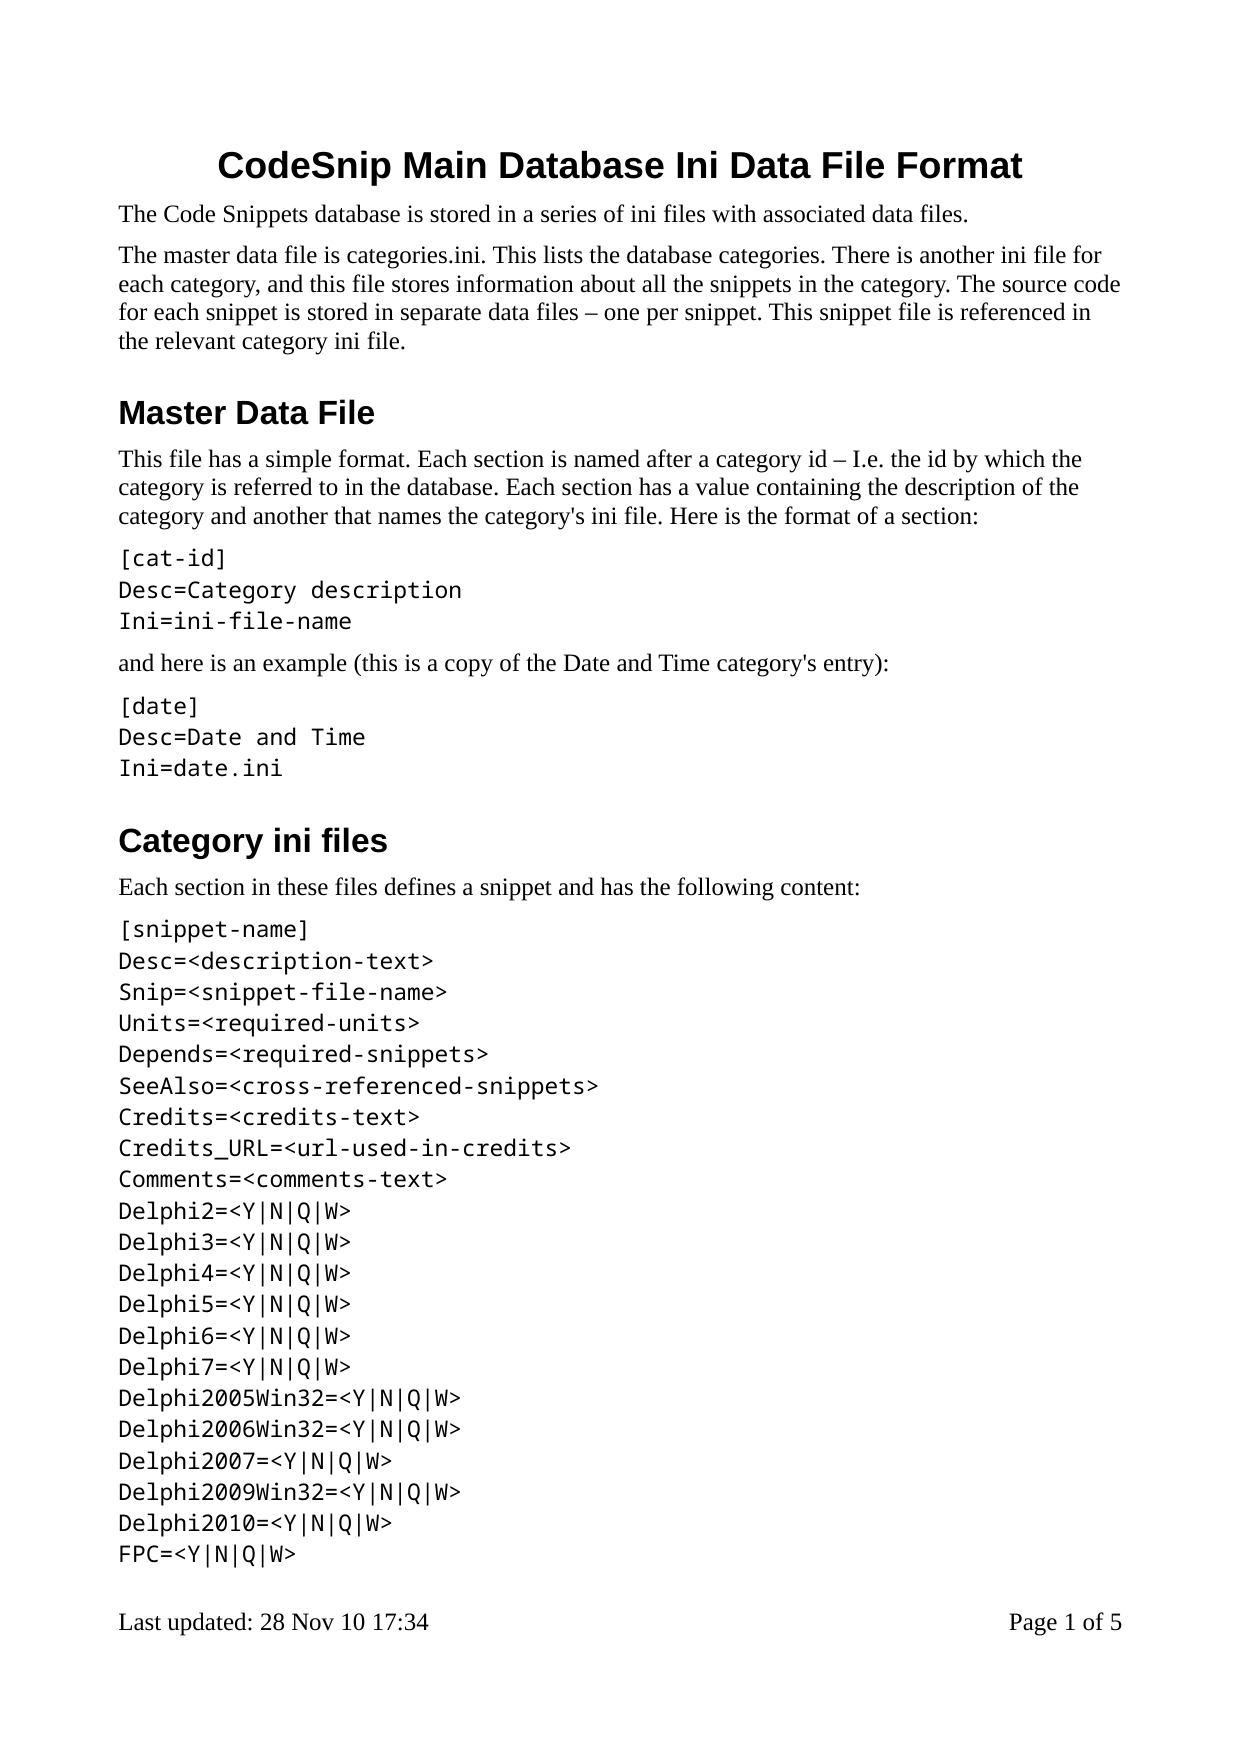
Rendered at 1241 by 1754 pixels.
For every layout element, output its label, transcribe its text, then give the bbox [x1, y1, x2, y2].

text Delphi2005Win32=<Y|N|Q|W> [118, 1382, 1122, 1413]
text Delphi2010=<Y|N|Q|W> [118, 1507, 1122, 1538]
subtitle Category ini files [118, 821, 1122, 859]
text [date] [118, 690, 1122, 721]
subtitle Master Data File [118, 392, 1122, 431]
text Delphi2009Win32=<Y|N|Q|W> [118, 1476, 1122, 1507]
text Delphi7=<Y|N|Q|W> [118, 1351, 1122, 1382]
text Delphi2006Win32=<Y|N|Q|W> [118, 1413, 1122, 1444]
text Each section in these files defines a snippet and has the following content: [118, 872, 1122, 901]
text Delphi2=<Y|N|Q|W> [118, 1194, 1122, 1226]
text The master data file is categories.ini. This lists the database categories. There is another ini file for each category, and this file stores information about all the snippets in the category. The source code for each snippet is stored in separate data files – one per snippet. This snippet file is referenced in the relevant category ini file. [118, 240, 1122, 355]
text [snippet-name] [118, 913, 1122, 944]
text The Code Snippets database is stored in a series of ini files with associated data files. [118, 199, 1122, 227]
text Delphi4=<Y|N|Q|W> [118, 1257, 1122, 1288]
title CodeSnip Main Database Ini Data File Format [118, 143, 1122, 186]
text Comments=<comments-text> [118, 1163, 1122, 1194]
text Units=<required-units> [118, 1007, 1122, 1038]
text Delphi5=<Y|N|Q|W> [118, 1288, 1122, 1319]
text FPC=<Y|N|Q|W> [118, 1538, 1122, 1569]
text Desc=Category description [118, 574, 1122, 605]
text [cat-id] [118, 542, 1122, 574]
text Depends=<required-snippets> [118, 1038, 1122, 1069]
text SeeAlso=<cross-referenced-snippets> [118, 1069, 1122, 1101]
text Credits=<credits-text> [118, 1101, 1122, 1132]
text This file has a simple format. Each section is named after a category id – I.e. the id by which the category is referred to in the database. Each section has a value containing the description of the category and another that names the category's ini file. Here is the format of a section: [118, 444, 1122, 530]
text and here is an example (this is a copy of the Date and Time category's entry): [118, 648, 1122, 677]
text Credits_URL=<url-used-in-credits> [118, 1132, 1122, 1163]
text Desc=Date and Time [118, 721, 1122, 752]
text Delphi6=<Y|N|Q|W> [118, 1319, 1122, 1351]
text Delphi3=<Y|N|Q|W> [118, 1226, 1122, 1257]
text Snip=<snippet-file-name> [118, 976, 1122, 1007]
text Ini=date.ini [118, 752, 1122, 783]
text Desc=<description-text> [118, 944, 1122, 976]
text Ini=ini-file-name [118, 605, 1122, 636]
text Delphi2007=<Y|N|Q|W> [118, 1444, 1122, 1476]
